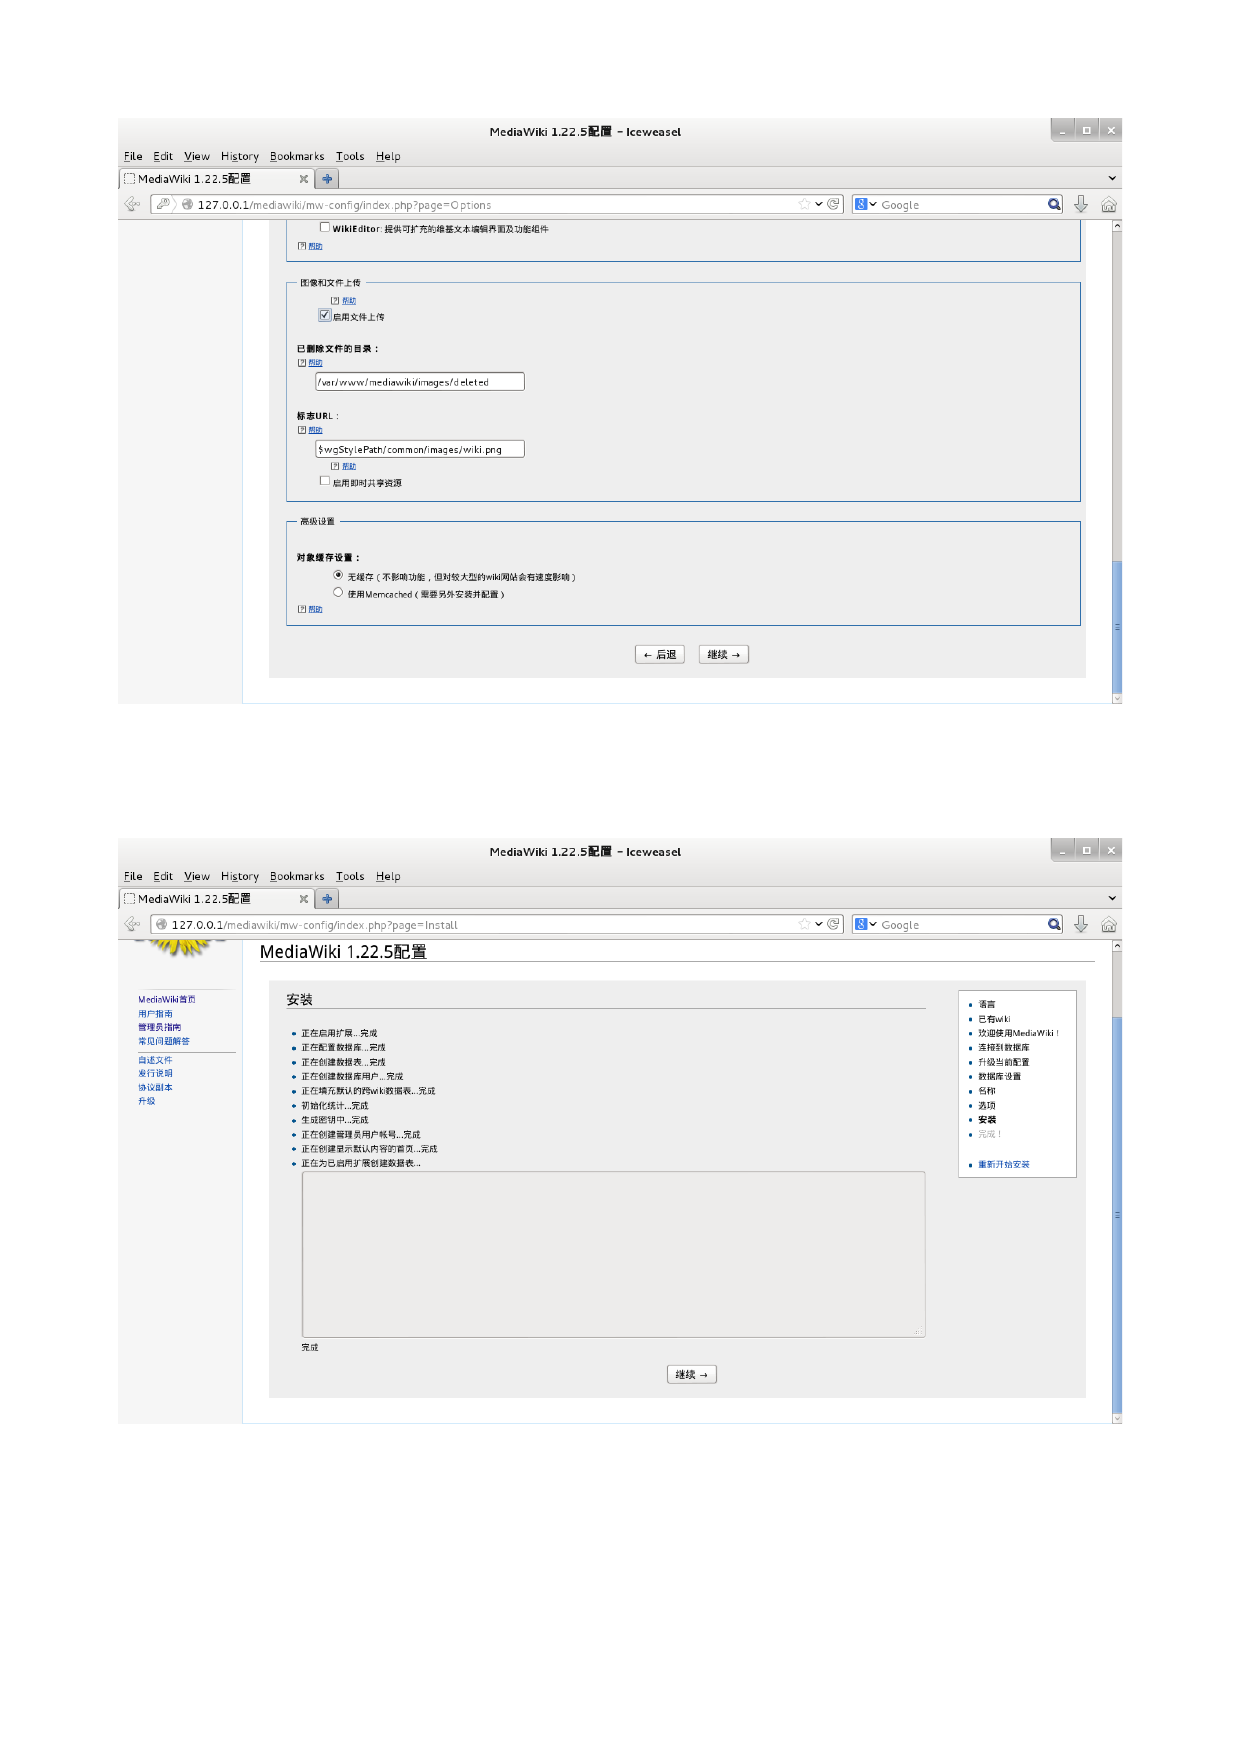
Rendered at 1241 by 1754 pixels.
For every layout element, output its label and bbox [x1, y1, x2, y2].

picture [118, 118, 1123, 704]
picture [118, 838, 1123, 1424]
